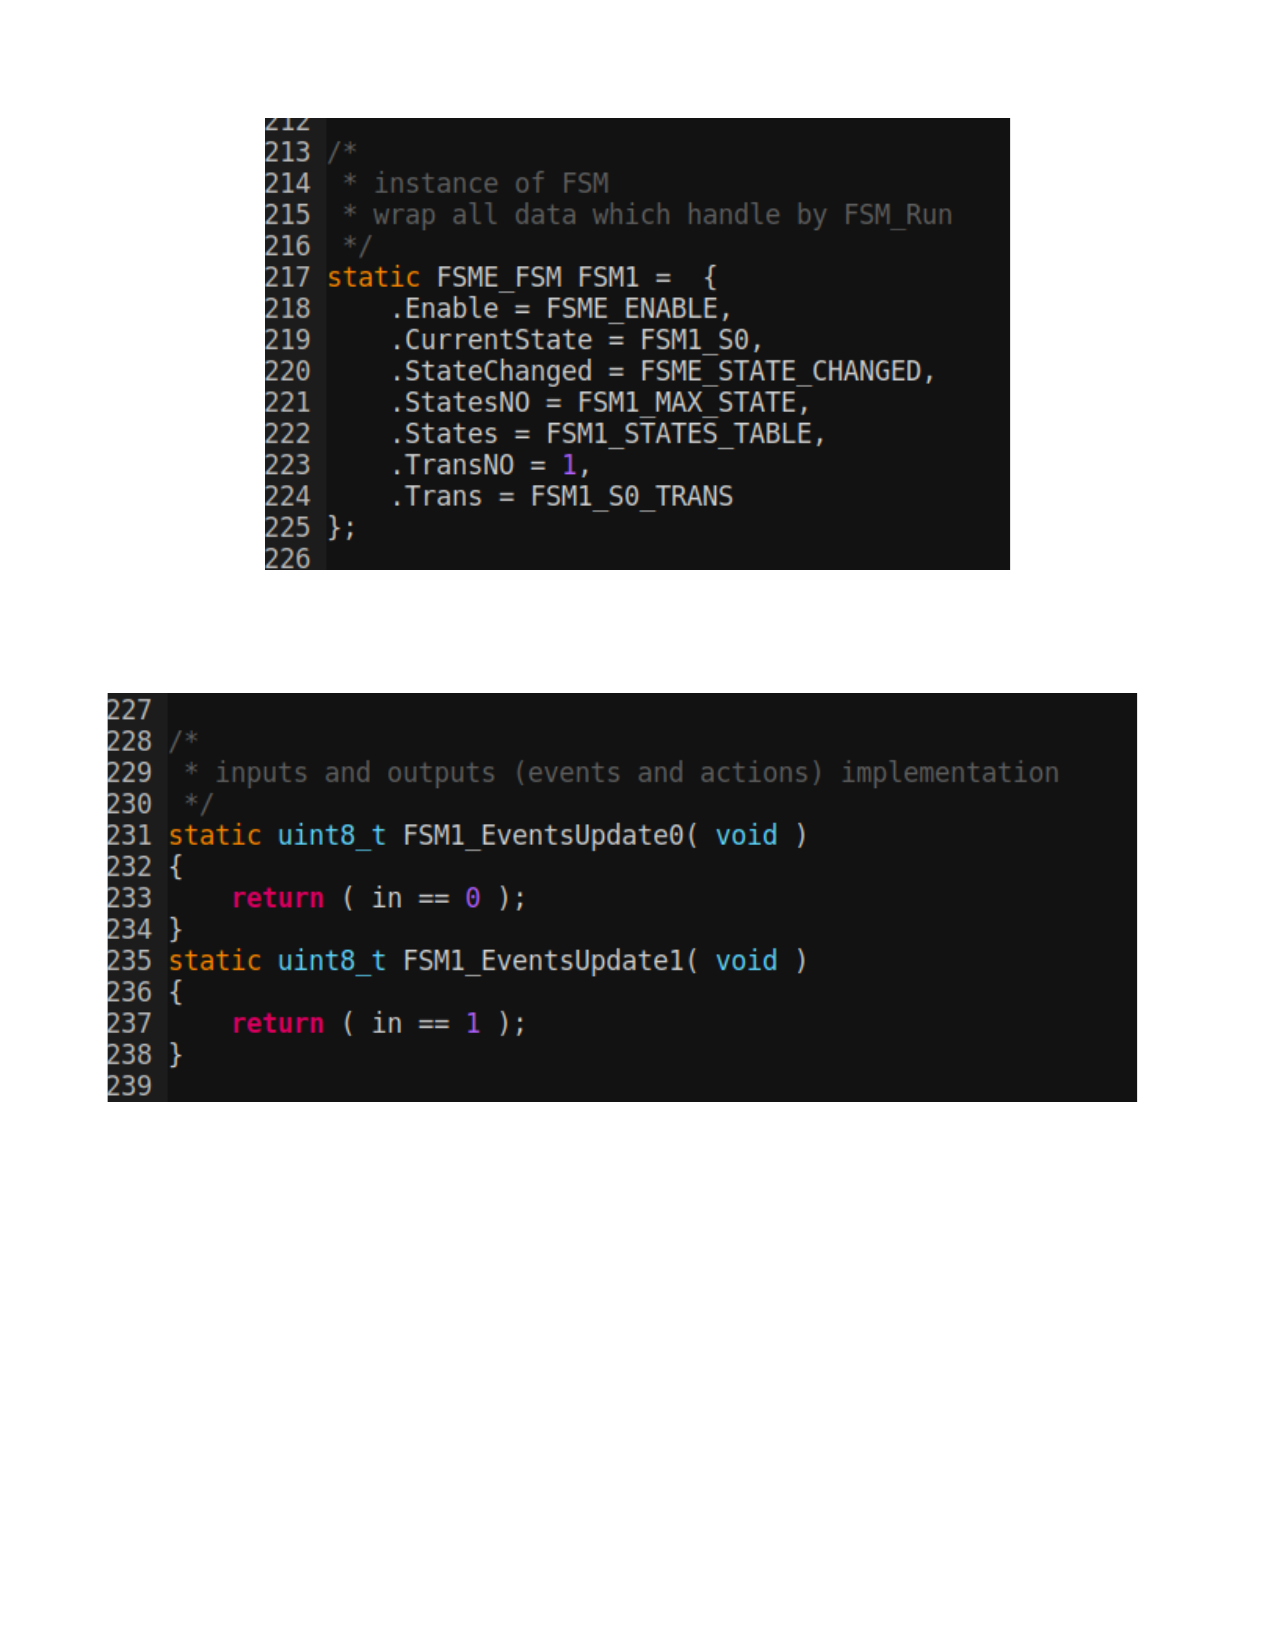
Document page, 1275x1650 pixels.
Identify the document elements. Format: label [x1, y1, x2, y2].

picture [265, 118, 1011, 570]
picture [107, 693, 1138, 1102]
